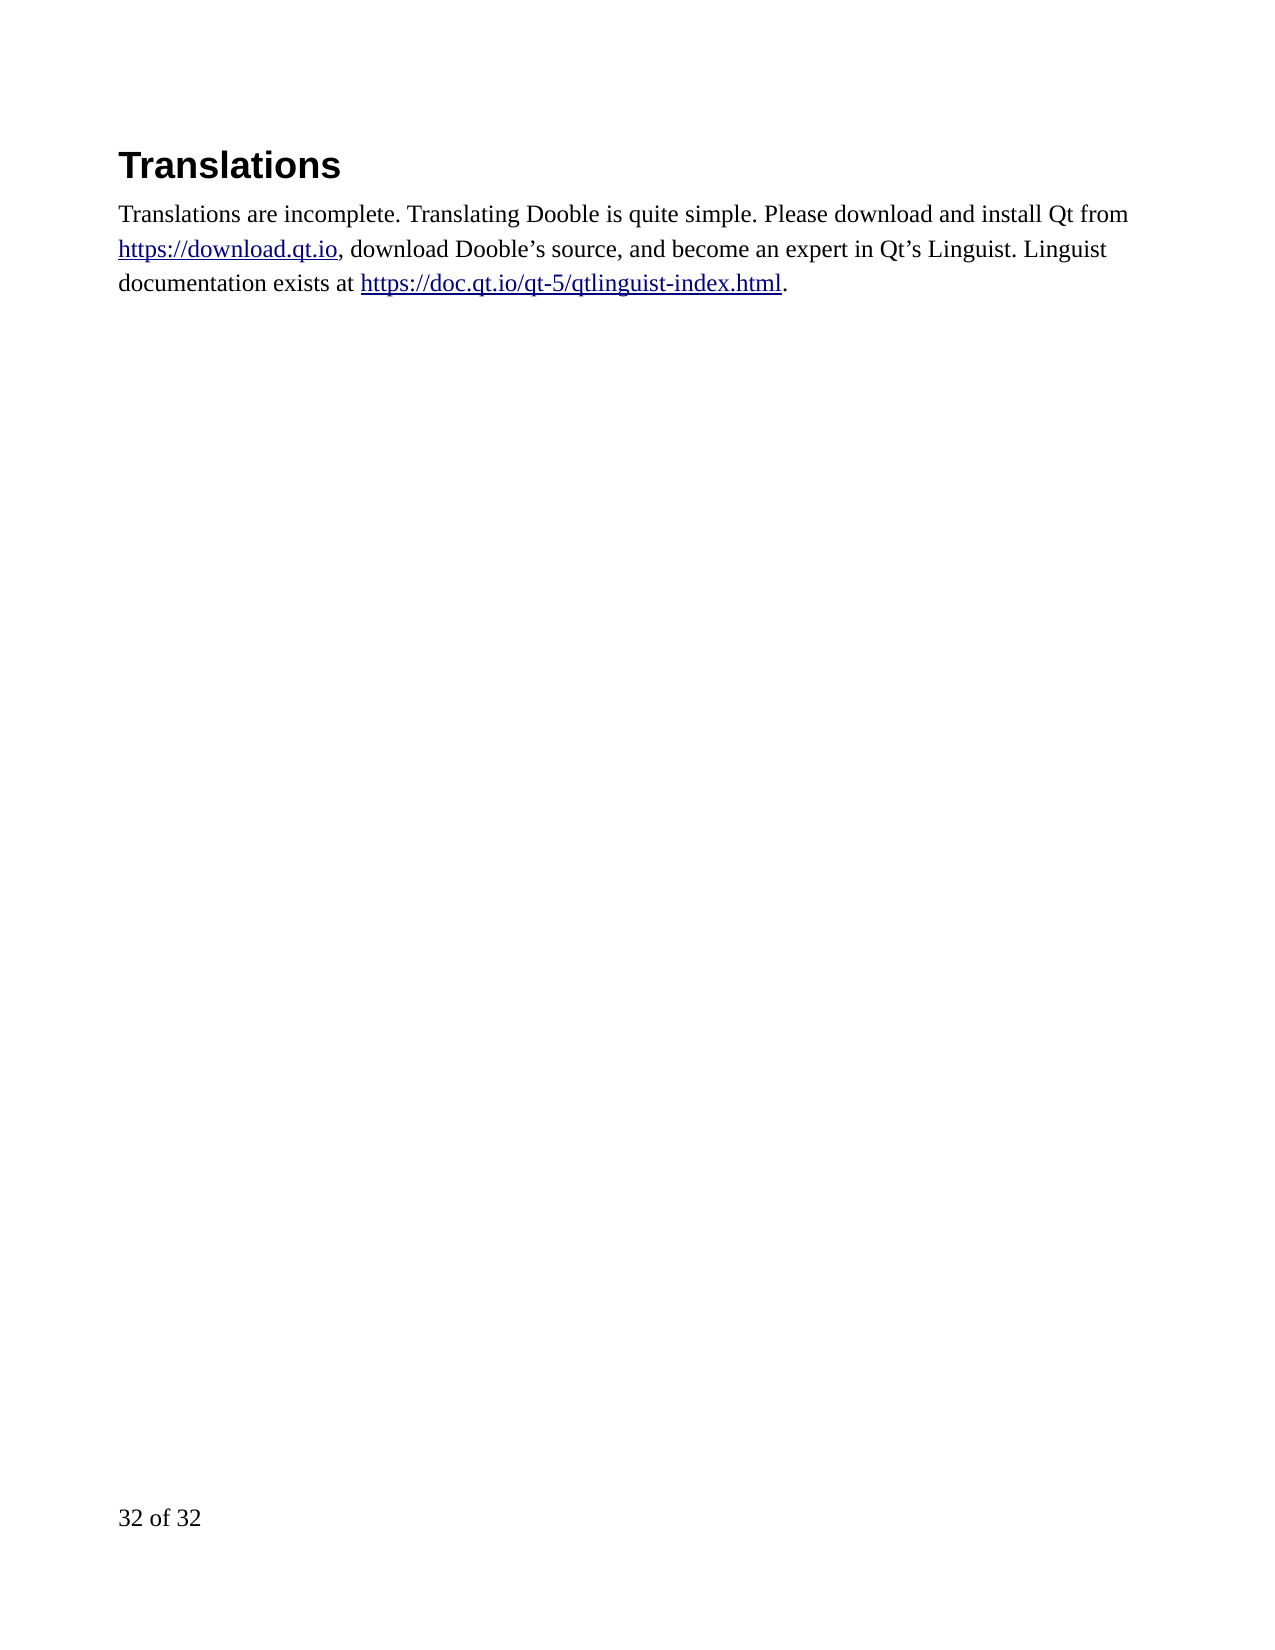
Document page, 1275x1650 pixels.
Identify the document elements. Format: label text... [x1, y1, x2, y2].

text Translations are incomplete. Translating Dooble is quite simple. Please download and install Qt from https://download.qt.io, download Dooble’s source, and become an expert in Qt’s Linguist. Linguist documentation exists at https://doc.qt.io/qt-5/qtlinguist-index.html. [118, 199, 1157, 297]
subtitle Translations [118, 143, 1157, 187]
